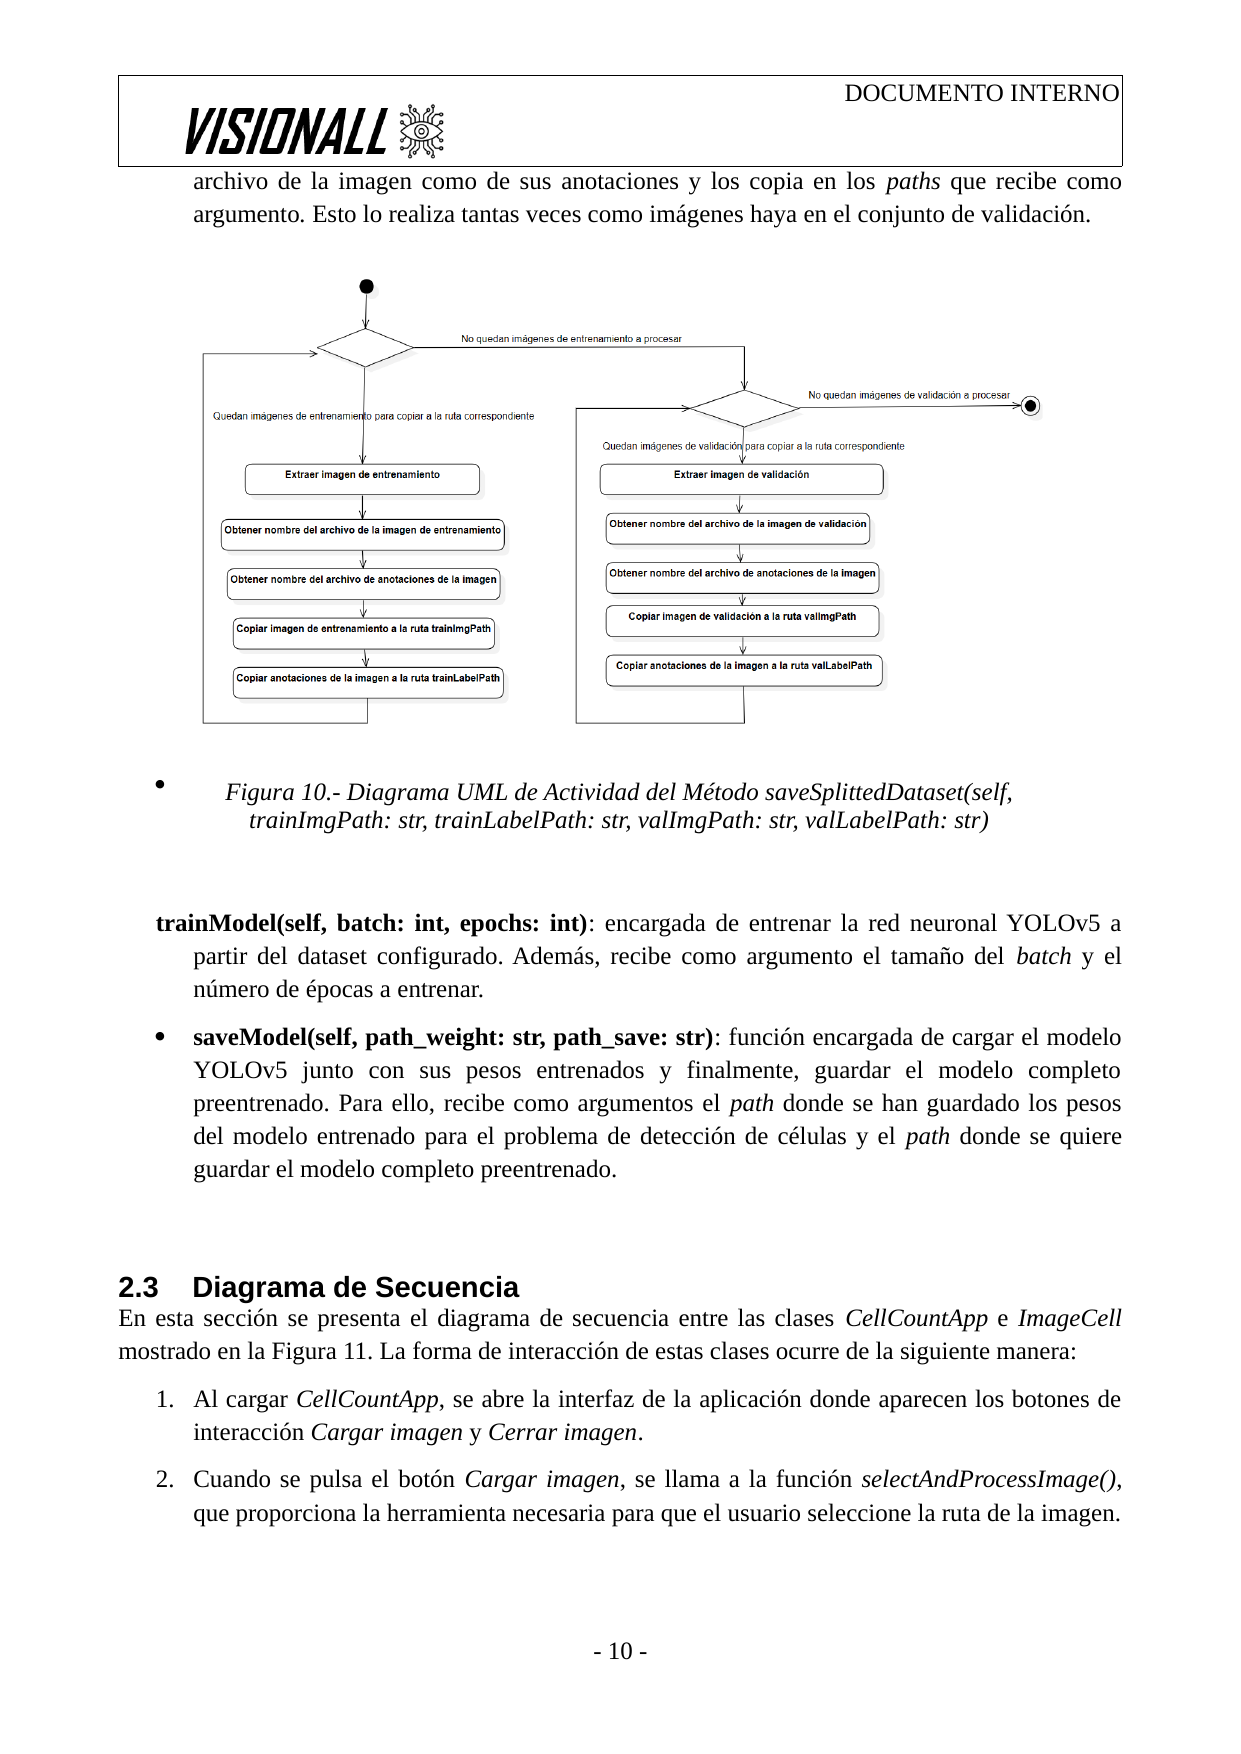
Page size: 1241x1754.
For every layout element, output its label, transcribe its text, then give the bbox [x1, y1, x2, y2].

text Figura 10.- Diagrama UML de Actividad del Método saveSplittedDataset(self, trainImgPath: str, trainLabelPath: str, valImgPath: str, valLabelPath: str) [198, 777, 1042, 834]
list trainModel(self, batch: int, epochs: int): encargada de entrenar la red neuronal YOLOv5 a partir del dataset configurado. Además, recibe como argumento el tamaño del batch y el número de épocas a entrenar. [156, 771, 1122, 1003]
list Al cargar CellCountApp, se abre la interfaz de la aplicación donde aparecen los botones de interacción Cargar imagen y Cerrar imagen. [156, 1384, 1122, 1446]
list saveModel(self, path_weight: str, path_save: str): función encargada de cargar el modelo YOLOv5 junto con sus pesos entrenados y finalmente, guardar el modelo completo preentrenado. Para ello, recibe como argumentos el path donde se han guardado los pesos del modelo entrenado para el problema de detección de células y el path donde se quiere guardar el modelo completo preentrenado. [156, 1022, 1122, 1182]
text En esta sección se presenta el diagrama de secuencia entre las clases CellCountApp e ImageCell mostrado en la Figura 11. La forma de interacción de estas clases ocurre de la siguiente manera: [118, 1303, 1122, 1365]
subtitle Diagrama de Secuencia [118, 1270, 1122, 1303]
text archivo de la imagen como de sus anotaciones y los copia en los paths que recibe como argumento. Esto lo realiza tantas veces como imágenes haya en el conjunto de validación. [193, 167, 1122, 228]
list Cuando se pulsa el botón Cargar imagen, se llama a la función selectAndProcessImage(), que proporciona la herramienta necesaria para que el usuario seleccione la ruta de la imagen. [156, 1464, 1122, 1526]
